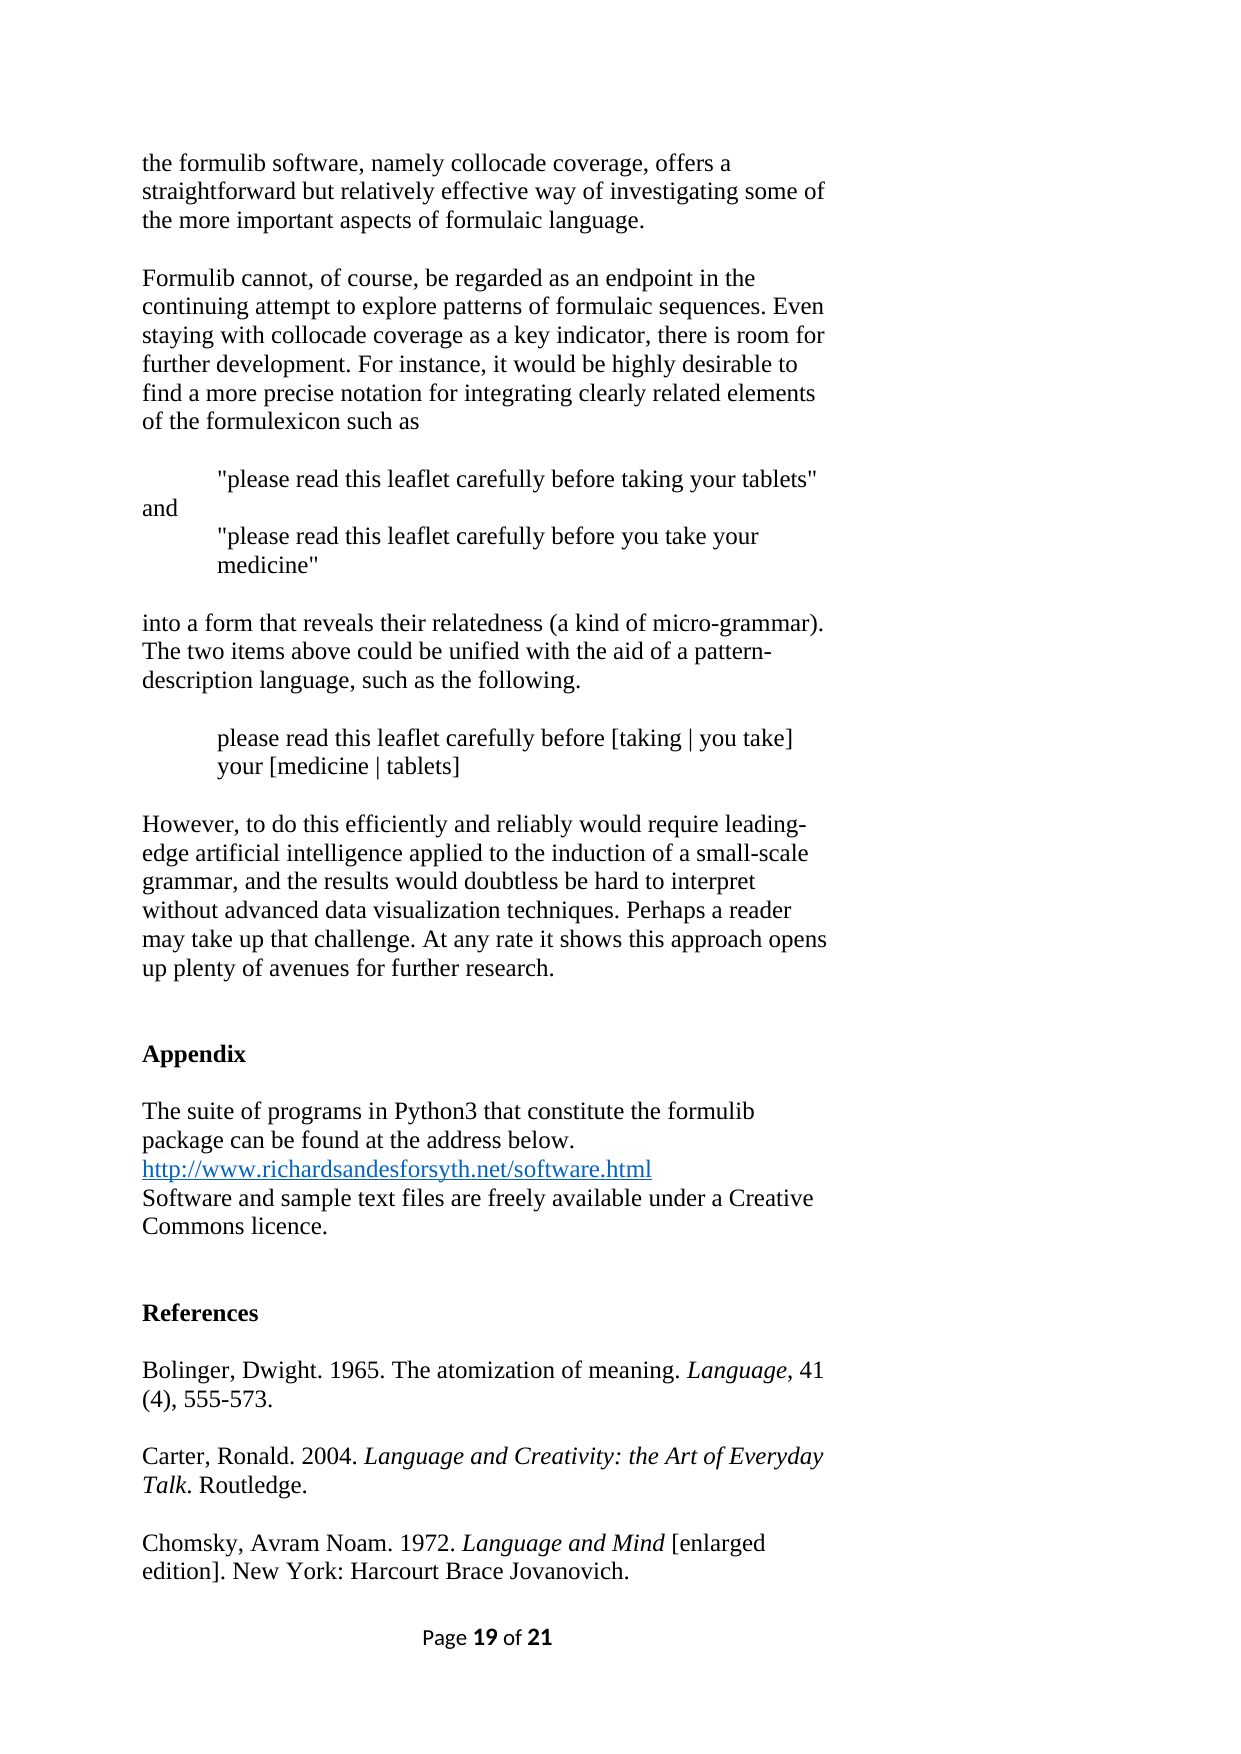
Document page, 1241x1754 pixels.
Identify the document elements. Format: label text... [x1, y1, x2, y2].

text please read this leaflet carefully before [taking | you take] your [medicine | tablets] [217, 723, 833, 780]
text Appendix [142, 1039, 833, 1068]
text "please read this leaflet carefully before taking your tablets" [142, 464, 833, 493]
text "please read this leaflet carefully before you take your medicine" [217, 521, 833, 579]
text Formulib cannot, of course, be regarded as an endpoint in the continuing attempt to explore patterns of formulaic sequences. Even staying with collocade coverage as a key indicator, there is room for further development. For instance, it would be highly desirable to find a more precise notation for integrating clearly related elements of the formulexicon such as [142, 263, 833, 435]
text The suite of programs in Python3 that constitute the formulib package can be found at the address below. [142, 1096, 833, 1154]
text Bolinger, Dwight. 1965. The atomization of meaning. Language, 41 (4), 555-573. [142, 1355, 833, 1413]
text Software and sample text files are freely available under a Creative Commons licence. [142, 1183, 833, 1240]
text into a form that reveals their relatedness (a kind of micro-grammar). The two items above could be unified with the aid of a pattern-description language, such as the following. [142, 608, 833, 694]
text References [142, 1298, 833, 1326]
text Carter, Ronald. 2004. Language and Creativity: the Art of Everyday Talk. Routledge. [142, 1441, 833, 1499]
text Chomsky, Avram Noam. 1972. Language and Mind [enlarged edition]. New York: Harcourt Brace Jovanovich. [142, 1528, 833, 1585]
text and [142, 493, 833, 521]
text However, to do this efficiently and reliably would require leading-edge artificial intelligence applied to the induction of a small-scale grammar, and the results would doubtless be hard to interpret without advanced data visualization techniques. Perhaps a reader may take up that challenge. At any rate it shows this approach opens up plenty of avenues for further research. [142, 809, 833, 981]
text http://www.richardsandesforsyth.net/software.html [142, 1154, 833, 1183]
text the formulib software, namely collocade coverage, offers a straightforward but relatively effective way of investigating some of the more important aspects of formulaic language. [142, 148, 833, 234]
